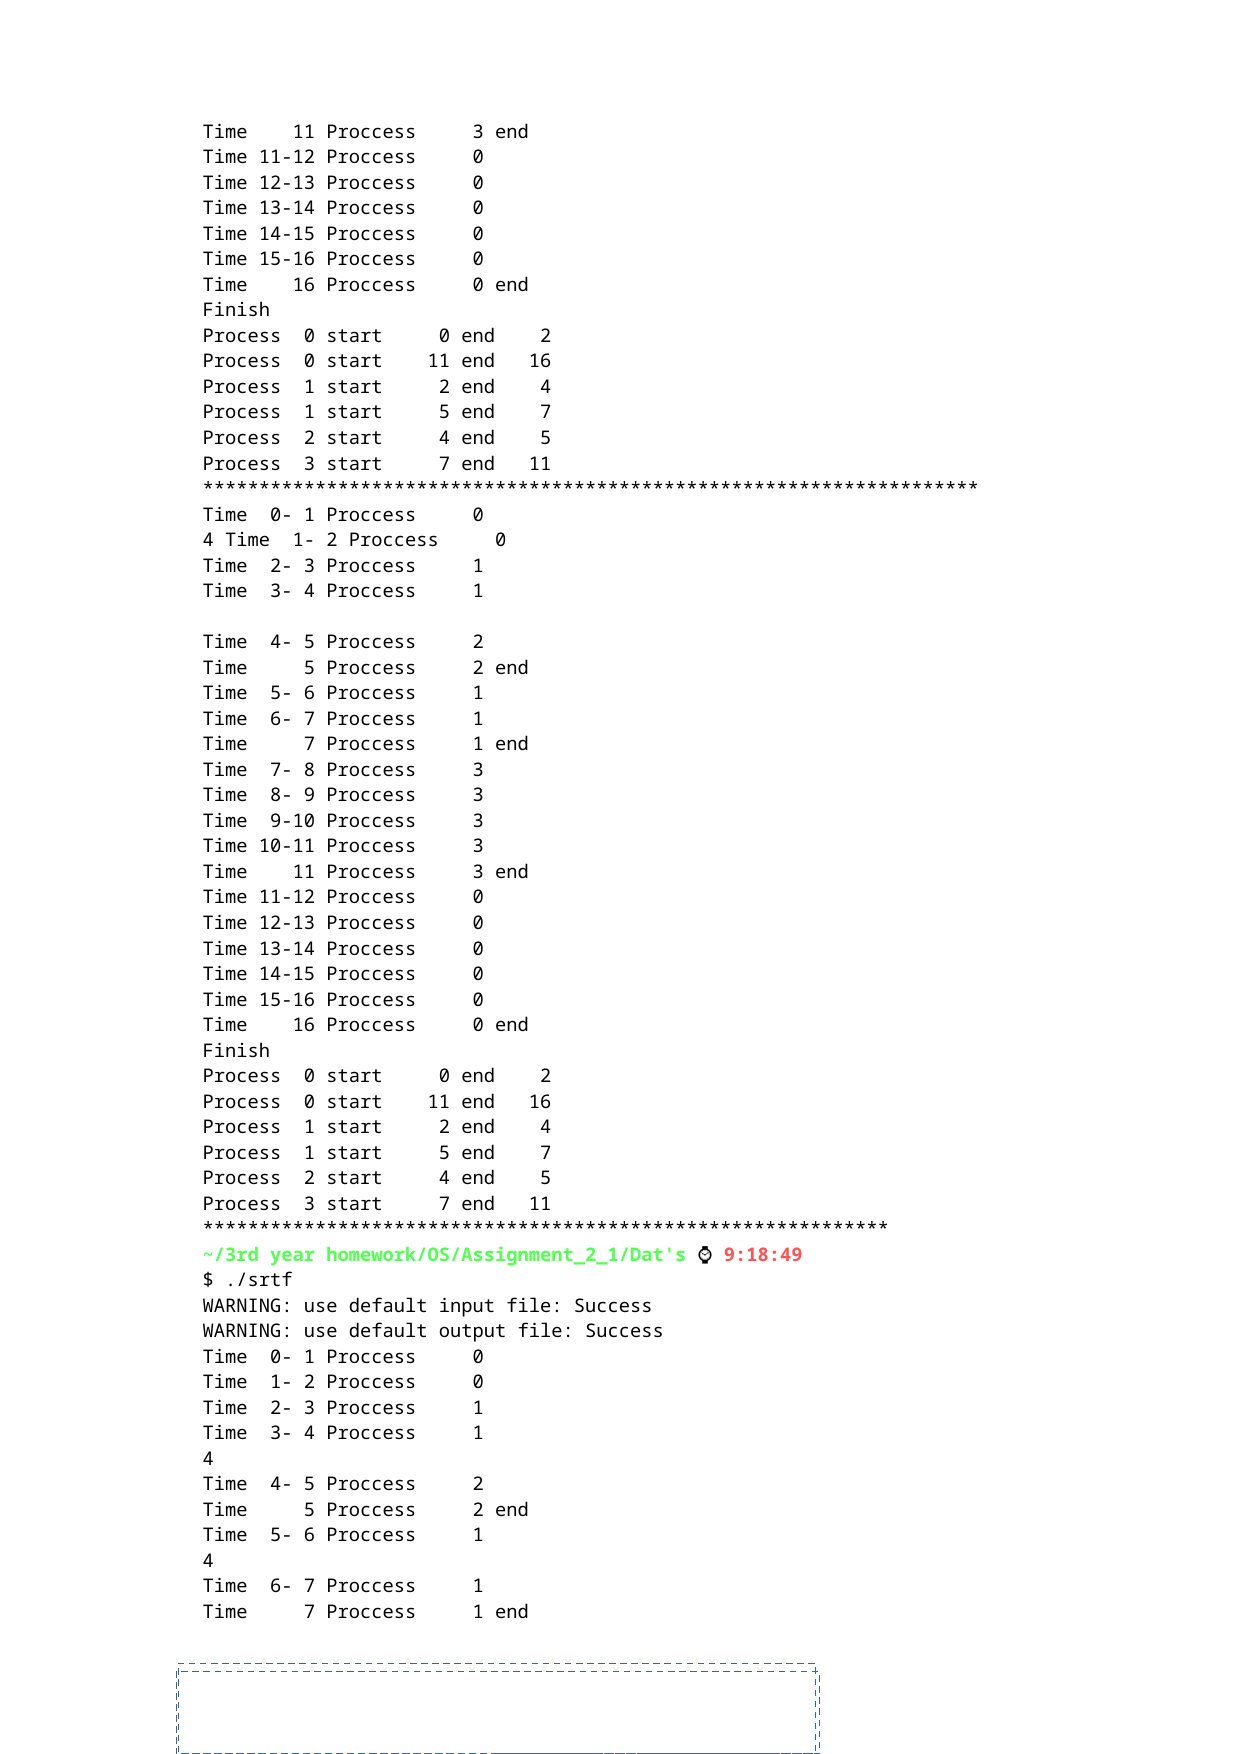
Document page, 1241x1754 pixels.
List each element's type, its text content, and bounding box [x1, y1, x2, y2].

text Time 0- 1 Proccess 0 4 Time 1- 2 Proccess 0 Time 2- 3 Proccess 1 Time 3- 4 Proccess 1 Time 4- 5 Proccess 2 Time 5 Proccess 2 end Time 5- 6 Proccess 1 Time 6- 7 Proccess 1 Time 7 Proccess 1 end Time 7- 8 Proccess 3 Time 8- 9 Proccess 3 Time 9-10 Proccess 3 Time 10-11 Proccess 3 Time 11 Proccess 3 end Time 11-12 Proccess 0 Time 12-13 Proccess 0 Time 13-14 Proccess 0 Time 14-15 Proccess 0 Time 15-16 Proccess 0 Time 16 Proccess 0 end Finish Process 0 start 0 end 2 Process 0 start 11 end 16 Process 1 start 2 end 4 Process 1 start 5 end 7 Process 2 start 4 end 5 Process 3 start 7 end 11 ************************************************************* [202, 501, 1122, 1241]
text ~/3rd year homework/OS/Assignment_2_1/Dat's ⌚ 9:18:49 $ ./srtf WARNING: use default input file: Success WARNING: use default output file: Success Time 0- 1 Proccess 0 Time 1- 2 Proccess 0 Time 2- 3 Proccess 1 Time 3- 4 Proccess 1 4 Time 4- 5 Proccess 2 Time 5 Proccess 2 end Time 5- 6 Proccess 1 4 Time 6- 7 Proccess 1 Time 7 Proccess 1 end [202, 1241, 1122, 1624]
text Time 11 Proccess 3 end Time 11-12 Proccess 0 Time 12-13 Proccess 0 Time 13-14 Proccess 0 Time 14-15 Proccess 0 Time 15-16 Proccess 0 Time 16 Proccess 0 end Finish Process 0 start 0 end 2 Process 0 start 11 end 16 Process 1 start 2 end 4 Process 1 start 5 end 7 Process 2 start 4 end 5 Process 3 start 7 end 11 ********************************************************************* [202, 118, 1122, 501]
